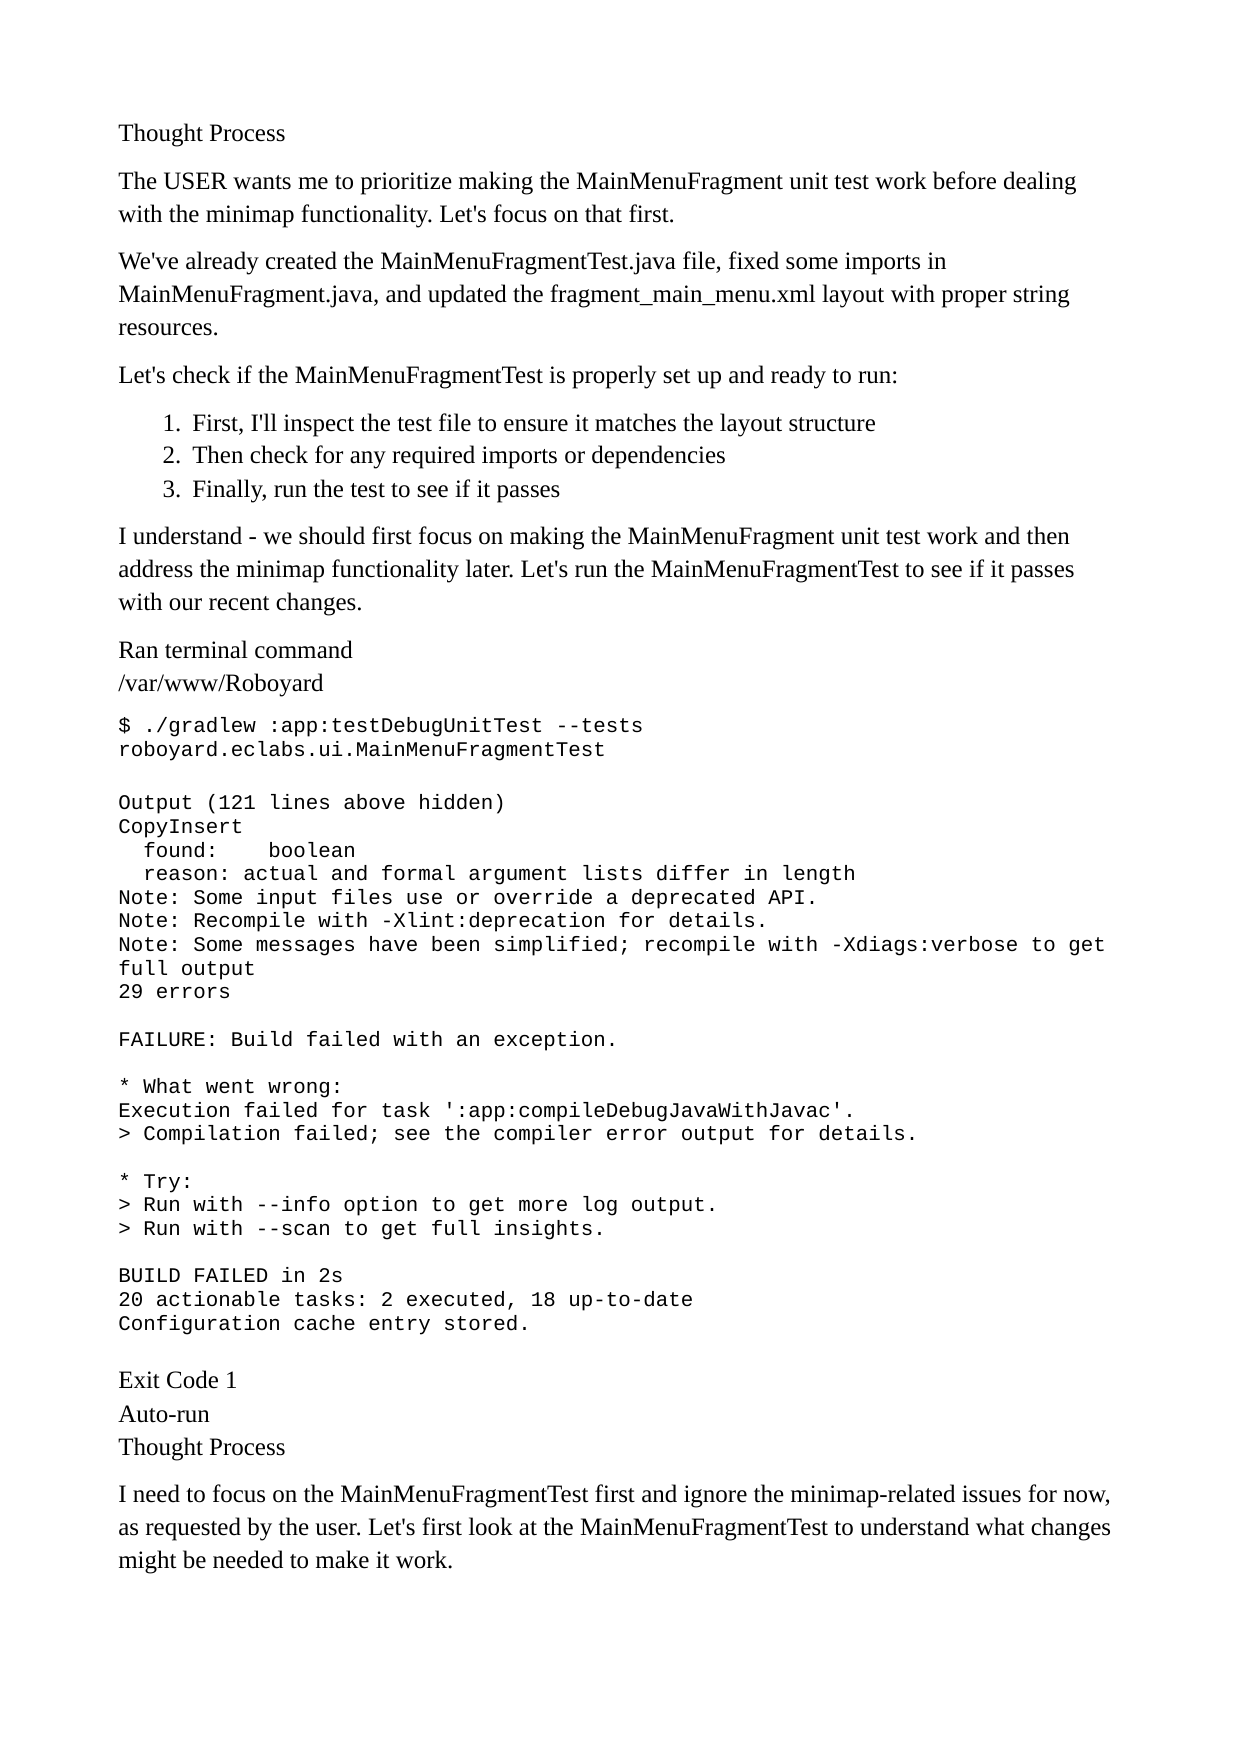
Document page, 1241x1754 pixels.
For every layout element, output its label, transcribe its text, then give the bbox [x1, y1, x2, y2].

text The USER wants me to prioritize making the MainMenuFragment unit test work before dealing with the minimap functionality. Let's focus on that first. [118, 166, 1122, 227]
text Exit Code 1 [118, 1366, 1122, 1394]
text > Compilation failed; see the compiler error output for details. [118, 1123, 1122, 1147]
text /var/www/Roboyard [118, 668, 1122, 697]
text 29 errors [118, 981, 1122, 1005]
text I understand - we should first focus on making the MainMenuFragment unit test work and then address the minimap functionality later. Let's run the MainMenuFragmentTest to see if it passes with our recent changes. [118, 521, 1122, 616]
list First, I'll inspect the test file to ensure it matches the layout structure [162, 408, 1122, 436]
text Note: Recompile with -Xlint:deprecation for details. [118, 911, 1122, 934]
text Execution failed for task ':app:compileDebugJavaWithJavac'. [118, 1100, 1122, 1123]
text > Run with --info option to get more log output. [118, 1194, 1122, 1218]
text I need to focus on the MainMenuFragmentTest first and ignore the minimap-related issues for now, as requested by the user. Let's first look at the MainMenuFragmentTest to understand what changes might be needed to make it work. [118, 1479, 1122, 1574]
text 20 actionable tasks: 2 executed, 18 up-to-date [118, 1289, 1122, 1312]
text Let's check if the MainMenuFragmentTest is properly set up and ready to run: [118, 360, 1122, 389]
text reason: actual and formal argument lists differ in length [118, 863, 1122, 887]
text * Try: [118, 1171, 1122, 1194]
text Configuration cache entry stored. [118, 1312, 1122, 1336]
text > Run with --scan to get full insights. [118, 1218, 1122, 1242]
text Thought Process [118, 118, 1122, 147]
text Thought Process [118, 1432, 1122, 1460]
text BUILD FAILED in 2s [118, 1265, 1122, 1289]
text CopyInsert [118, 816, 1122, 839]
text $ ./gradlew :app:testDebugUnitTest --tests roboyard.eclabs.ui.MainMenuFragmentTest [118, 716, 1122, 763]
text We've already created the MainMenuFragmentTest.java file, fixed some imports in MainMenuFragment.java, and updated the fragment_main_menu.xml layout with proper string resources. [118, 246, 1122, 341]
text Auto-run [118, 1399, 1122, 1427]
text Note: Some messages have been simplified; recompile with -Xdiags:verbose to get full output [118, 934, 1122, 981]
text Output (121 lines above hidden) [118, 792, 1122, 816]
text Ran terminal command [118, 635, 1122, 664]
text found: boolean [118, 839, 1122, 863]
list Then check for any required imports or dependencies [162, 441, 1122, 469]
text Note: Some input files use or override a deprecated API. [118, 887, 1122, 911]
text FAILURE: Build failed with an exception. [118, 1029, 1122, 1052]
list Finally, run the test to see if it passes [162, 474, 1122, 502]
text * What went wrong: [118, 1076, 1122, 1100]
